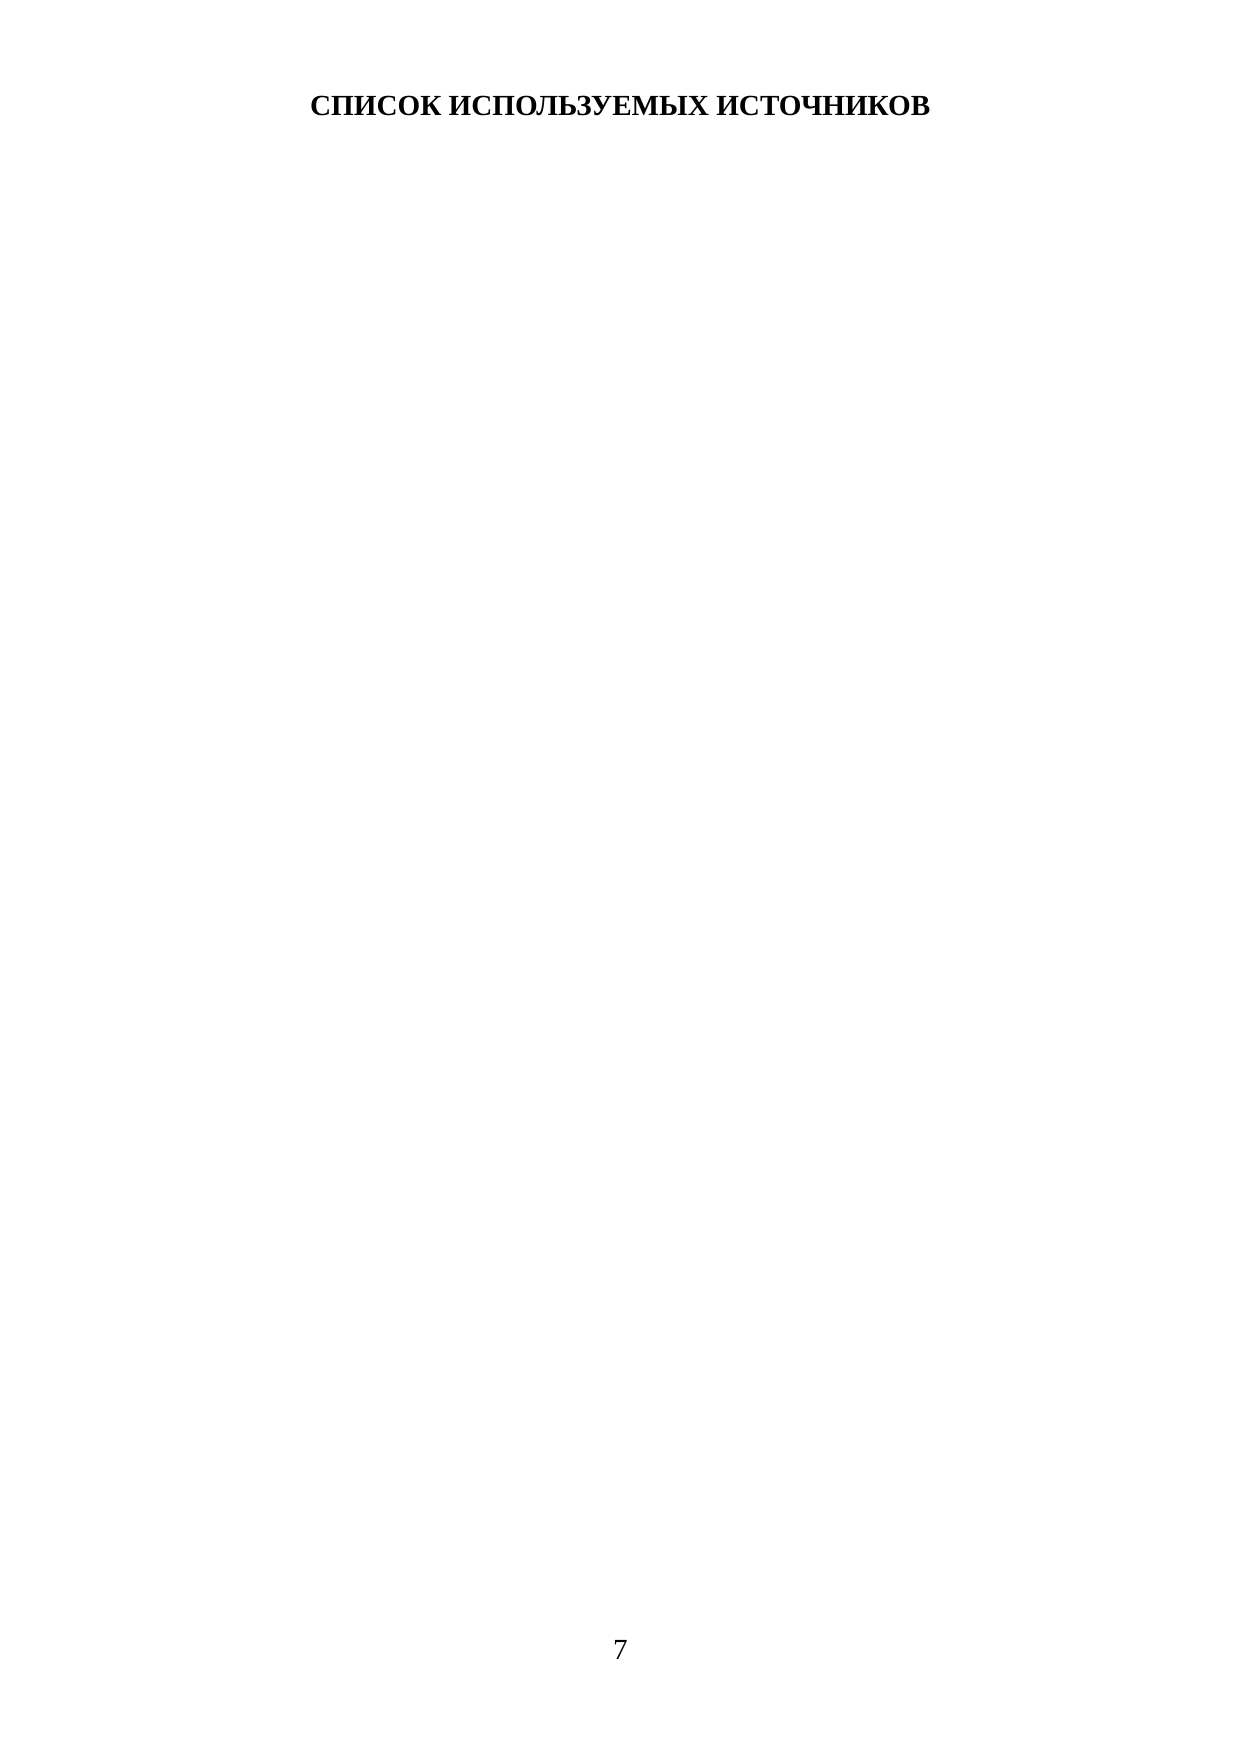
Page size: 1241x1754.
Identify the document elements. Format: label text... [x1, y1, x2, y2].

subtitle Список используемых источников [88, 88, 1152, 122]
